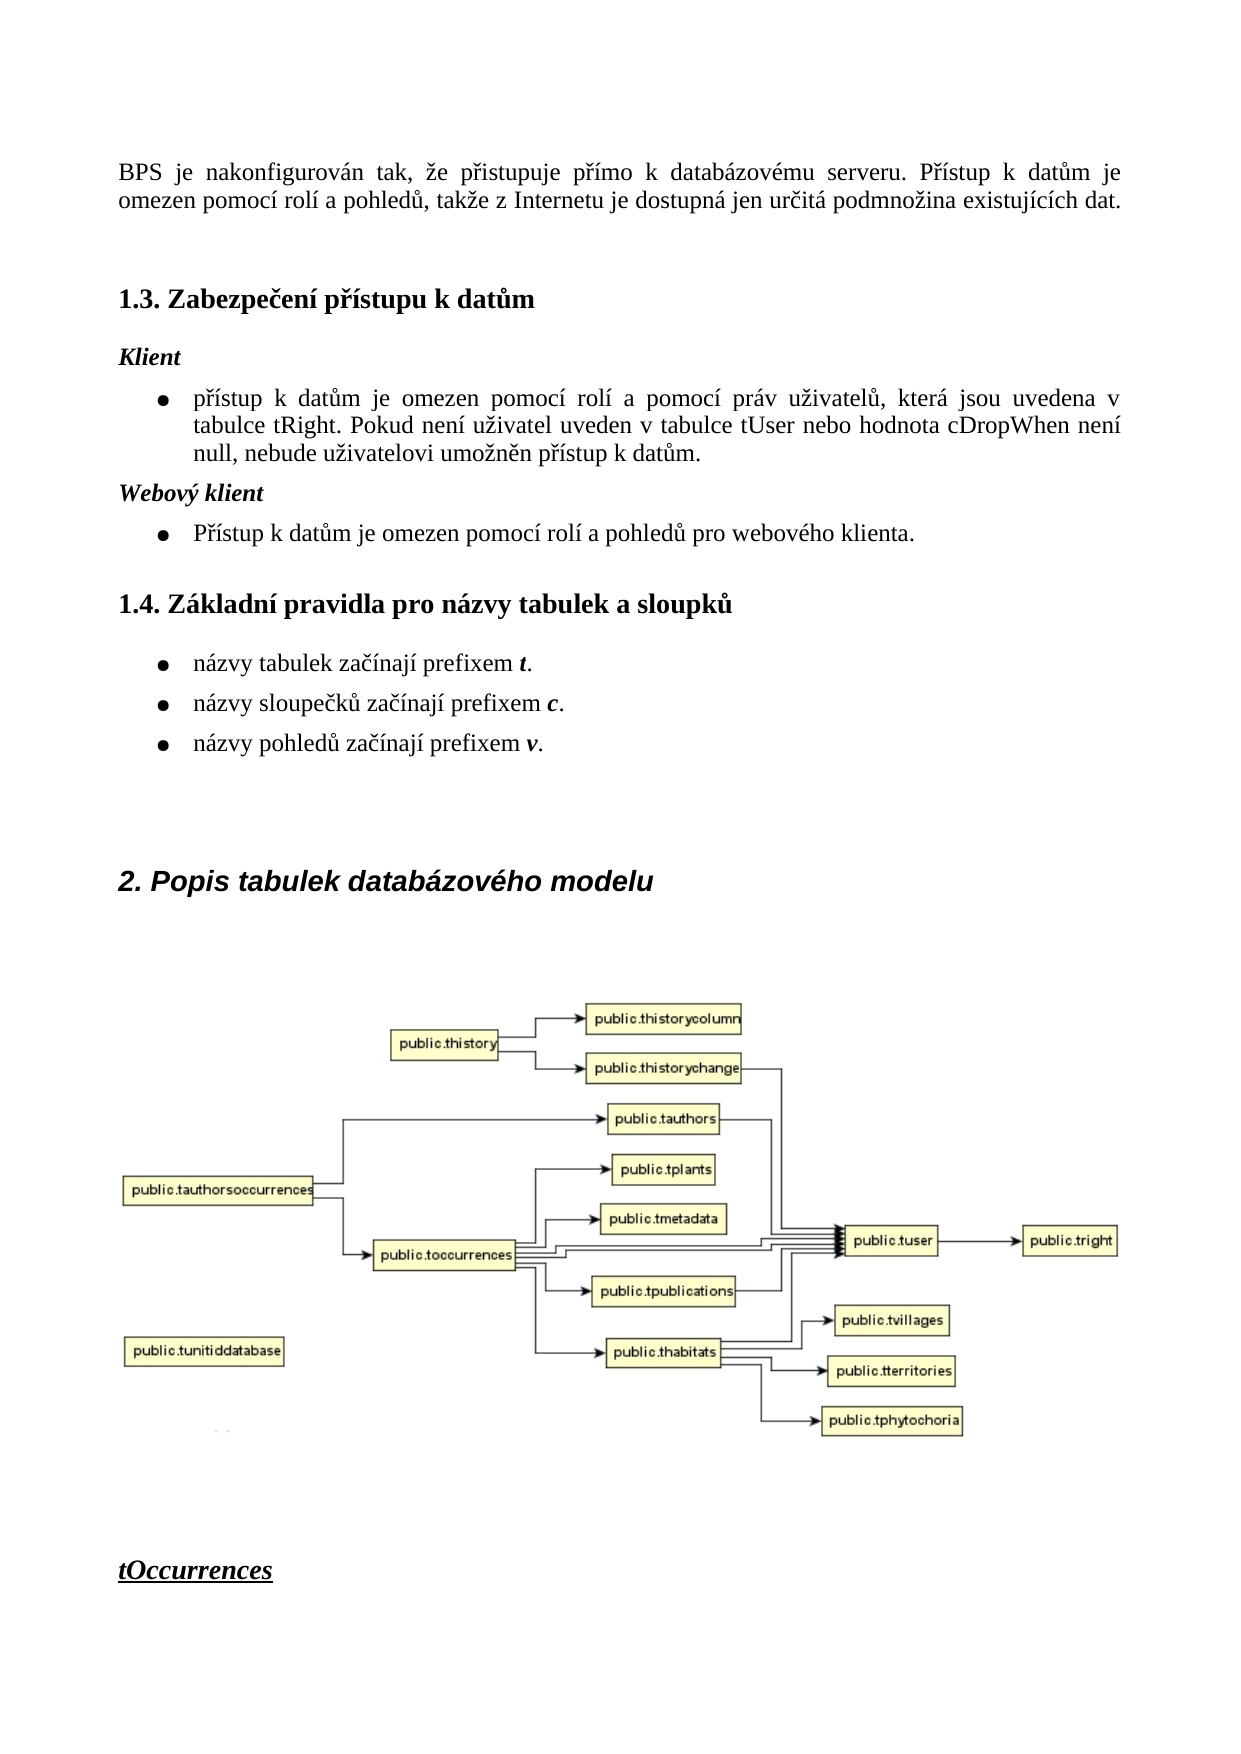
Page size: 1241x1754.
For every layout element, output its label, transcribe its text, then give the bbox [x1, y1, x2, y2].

subtitle 1.4. Základní pravidla pro názvy tabulek a sloupků [118, 589, 1122, 620]
subtitle tOccurrences [118, 1554, 1122, 1586]
text Webový klient [118, 479, 1122, 507]
picture [117, 999, 1121, 1441]
subtitle 1.3. Zabezpečení přístupu k datům [118, 283, 1122, 314]
list přístup k datům je omezen pomocí rolí a pomocí práv uživatelů, která jsou uvedena v tabulce tRight. Pokud není uživatel uveden v tabulce tUser nebo hodnota cDropWhen není null, nebude uživatelovi umožněn přístup k datům. [156, 384, 1122, 467]
text BPS je nakonfigurován tak, že přistupuje přímo k databázovému serveru. Přístup k datům je omezen pomocí rolí a pohledů, takže z Internetu je dostupná jen určitá podmnožina existujících dat. [118, 158, 1122, 241]
subtitle 2. Popis tabulek databázového modelu [118, 865, 1122, 897]
text Klient [118, 343, 1122, 371]
list Přístup k datům je omezen pomocí rolí a pohledů pro webového klienta. [156, 519, 1122, 547]
list názvy pohledů začínají prefixem v. [156, 729, 1122, 757]
list názvy sloupečků začínají prefixem c. [156, 689, 1122, 717]
list názvy tabulek začínají prefixem t. [156, 649, 1122, 677]
